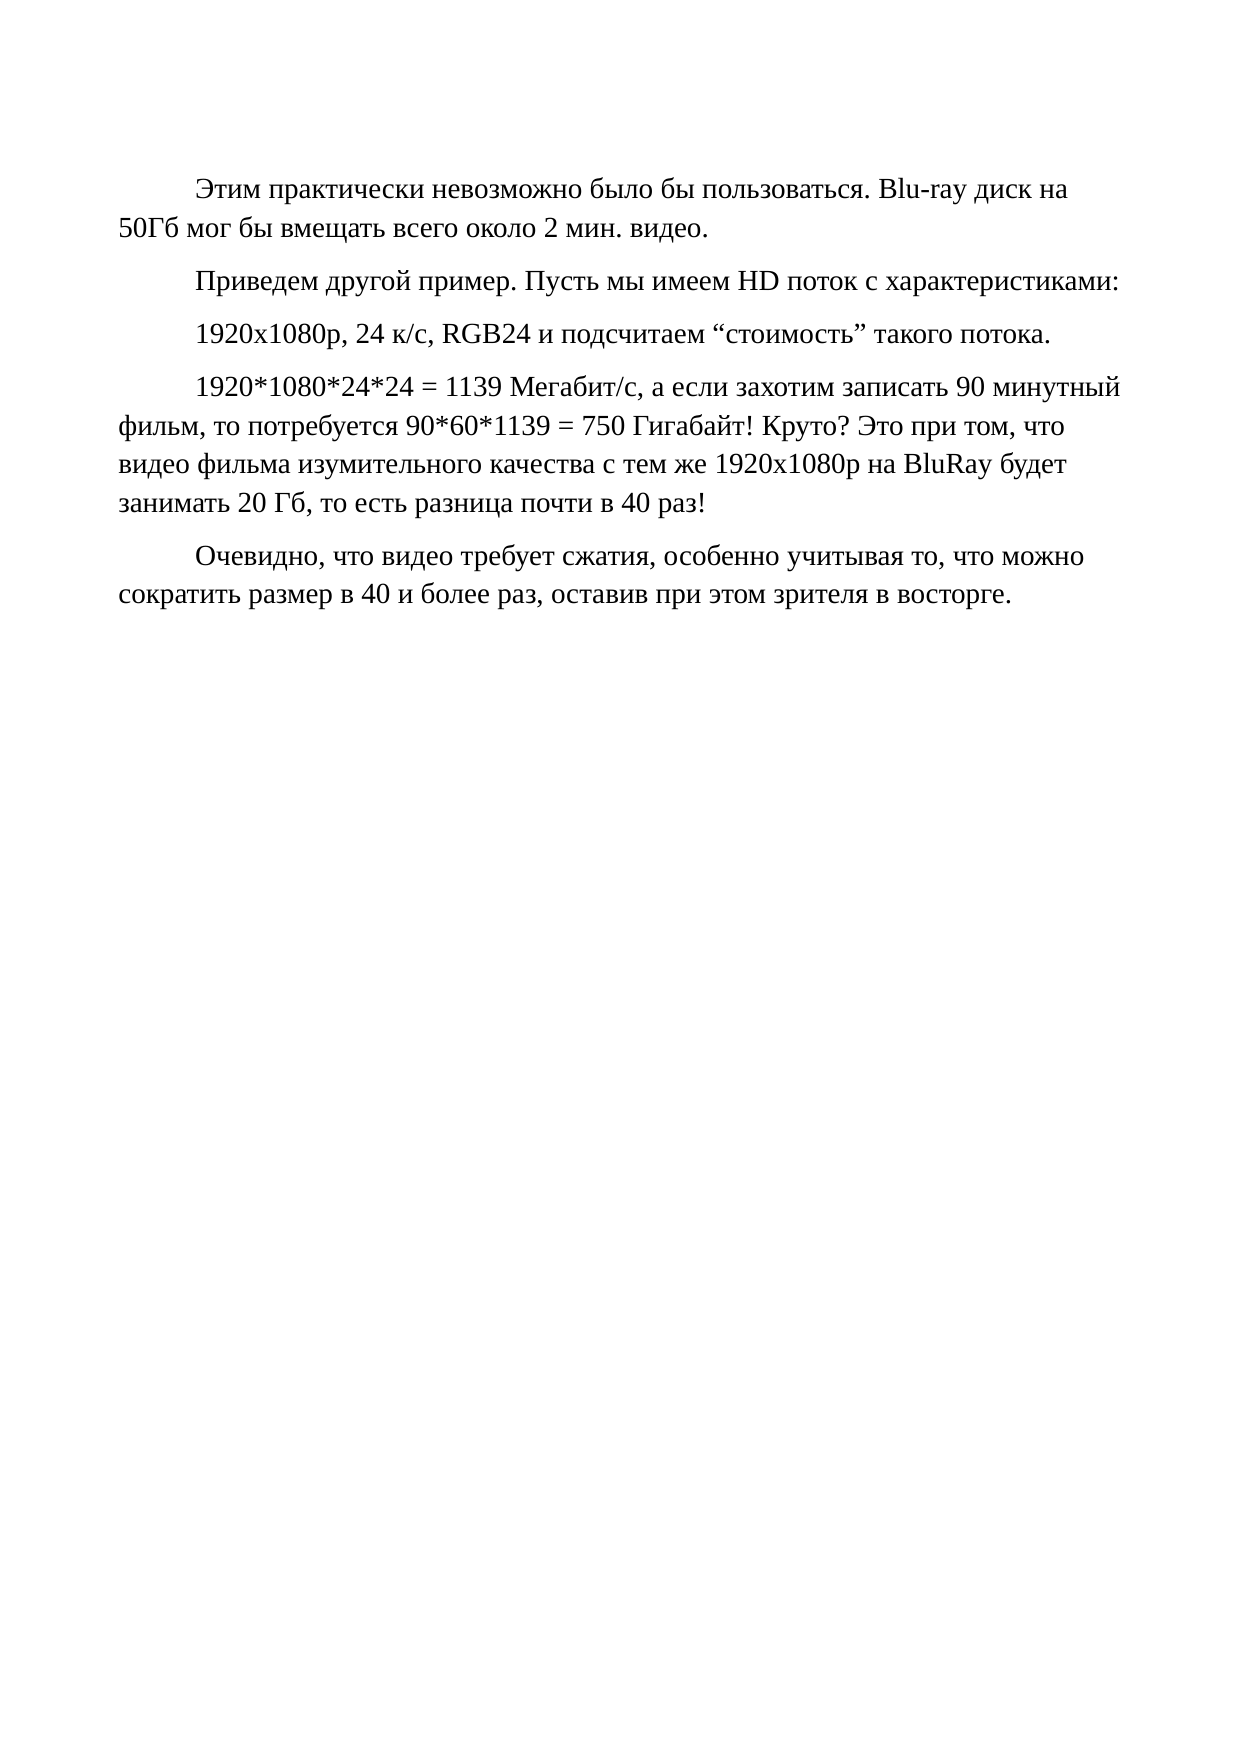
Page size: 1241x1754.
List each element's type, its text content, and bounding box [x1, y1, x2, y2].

text 1920*1080*24*24 = 1139 Мегабит/с, а если захотим записать 90 минутный фильм, то потребуется 90*60*1139 = 750 Гигабайт! Круто? Это при том, что видео фильма изумительного качества с тем же 1920x1080p на BluRay будет занимать 20 Гб, то есть разница почти в 40 раз! [118, 369, 1122, 518]
text 1920x1080p, 24 к/с, RGB24 и подсчитаем “стоимость” такого потока. [118, 316, 1122, 349]
text Этим практически невозможно было бы пользоваться. Blu-ray диск на 50Гб мог бы вмещать всего около 2 мин. видео. [118, 171, 1122, 243]
text Приведем другой пример. Пусть мы имеем HD поток с характеристиками: [118, 263, 1122, 296]
text Очевидно, что видео требует сжатия, особенно учитывая то, что можно сократить размер в 40 и более раз, оставив при этом зрителя в восторге. [118, 538, 1122, 610]
